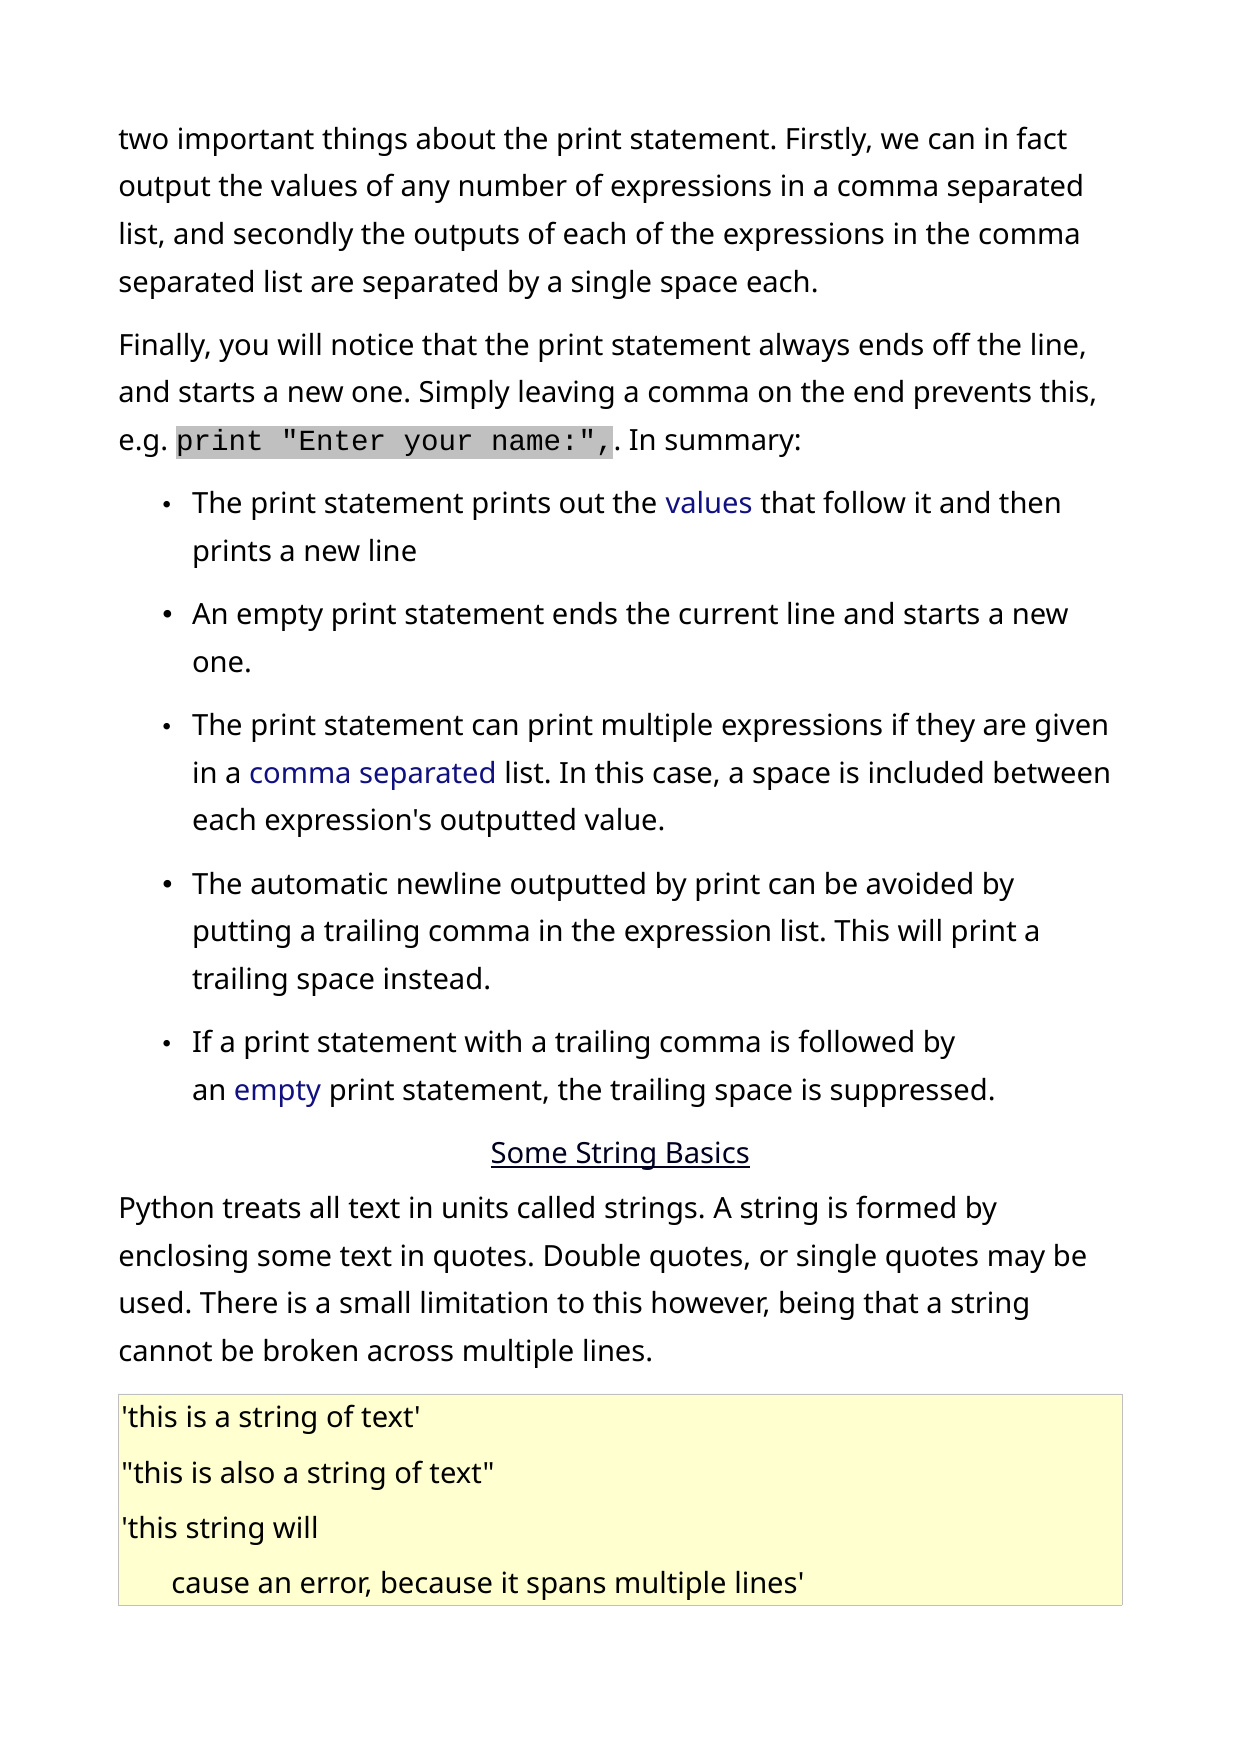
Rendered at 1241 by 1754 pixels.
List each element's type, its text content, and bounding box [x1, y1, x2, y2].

text cause an error, because it spans multiple lines' [119, 1559, 1122, 1605]
text "this is also a string of text" [119, 1449, 1122, 1492]
text two important things about the print statement. Firstly, we can in fact output the values of any number of expressions in a comma separated list, and secondly the outputs of each of the expressions in the comma separated list are separated by a single space each. [118, 118, 1122, 301]
text 'this string will [119, 1504, 1122, 1547]
text Finally, you will notice that the print statement always ends off the line, and starts a new one. Simply leaving a comma on the end prevents this, e.g. print "Enter your name:",. In summary: [118, 324, 1122, 459]
subtitle Some String Basics [118, 1132, 1122, 1172]
list The print statement prints out the values that follow it and then prints a new line [162, 483, 1122, 570]
list The print statement can print multiple expressions if they are given in a comma separated list. In this case, a space is included between each expression's outputted value. [162, 704, 1122, 839]
text 'this is a string of text' [119, 1395, 1122, 1436]
list An empty print statement ends the current line and starts a new one. [162, 594, 1122, 681]
list The automatic newline outputted by print can be avoided by putting a trailing comma in the expression list. This will print a trailing space instead. [162, 863, 1122, 998]
list If a print statement with a trailing comma is followed by an empty print statement, the trailing space is suppressed. [162, 1021, 1122, 1109]
text Python treats all text in units called strings. A string is formed by enclosing some text in quotes. Double quotes, or single quotes may be used. There is a small limitation to this however, being that a string cannot be broken across multiple lines. [118, 1187, 1122, 1370]
